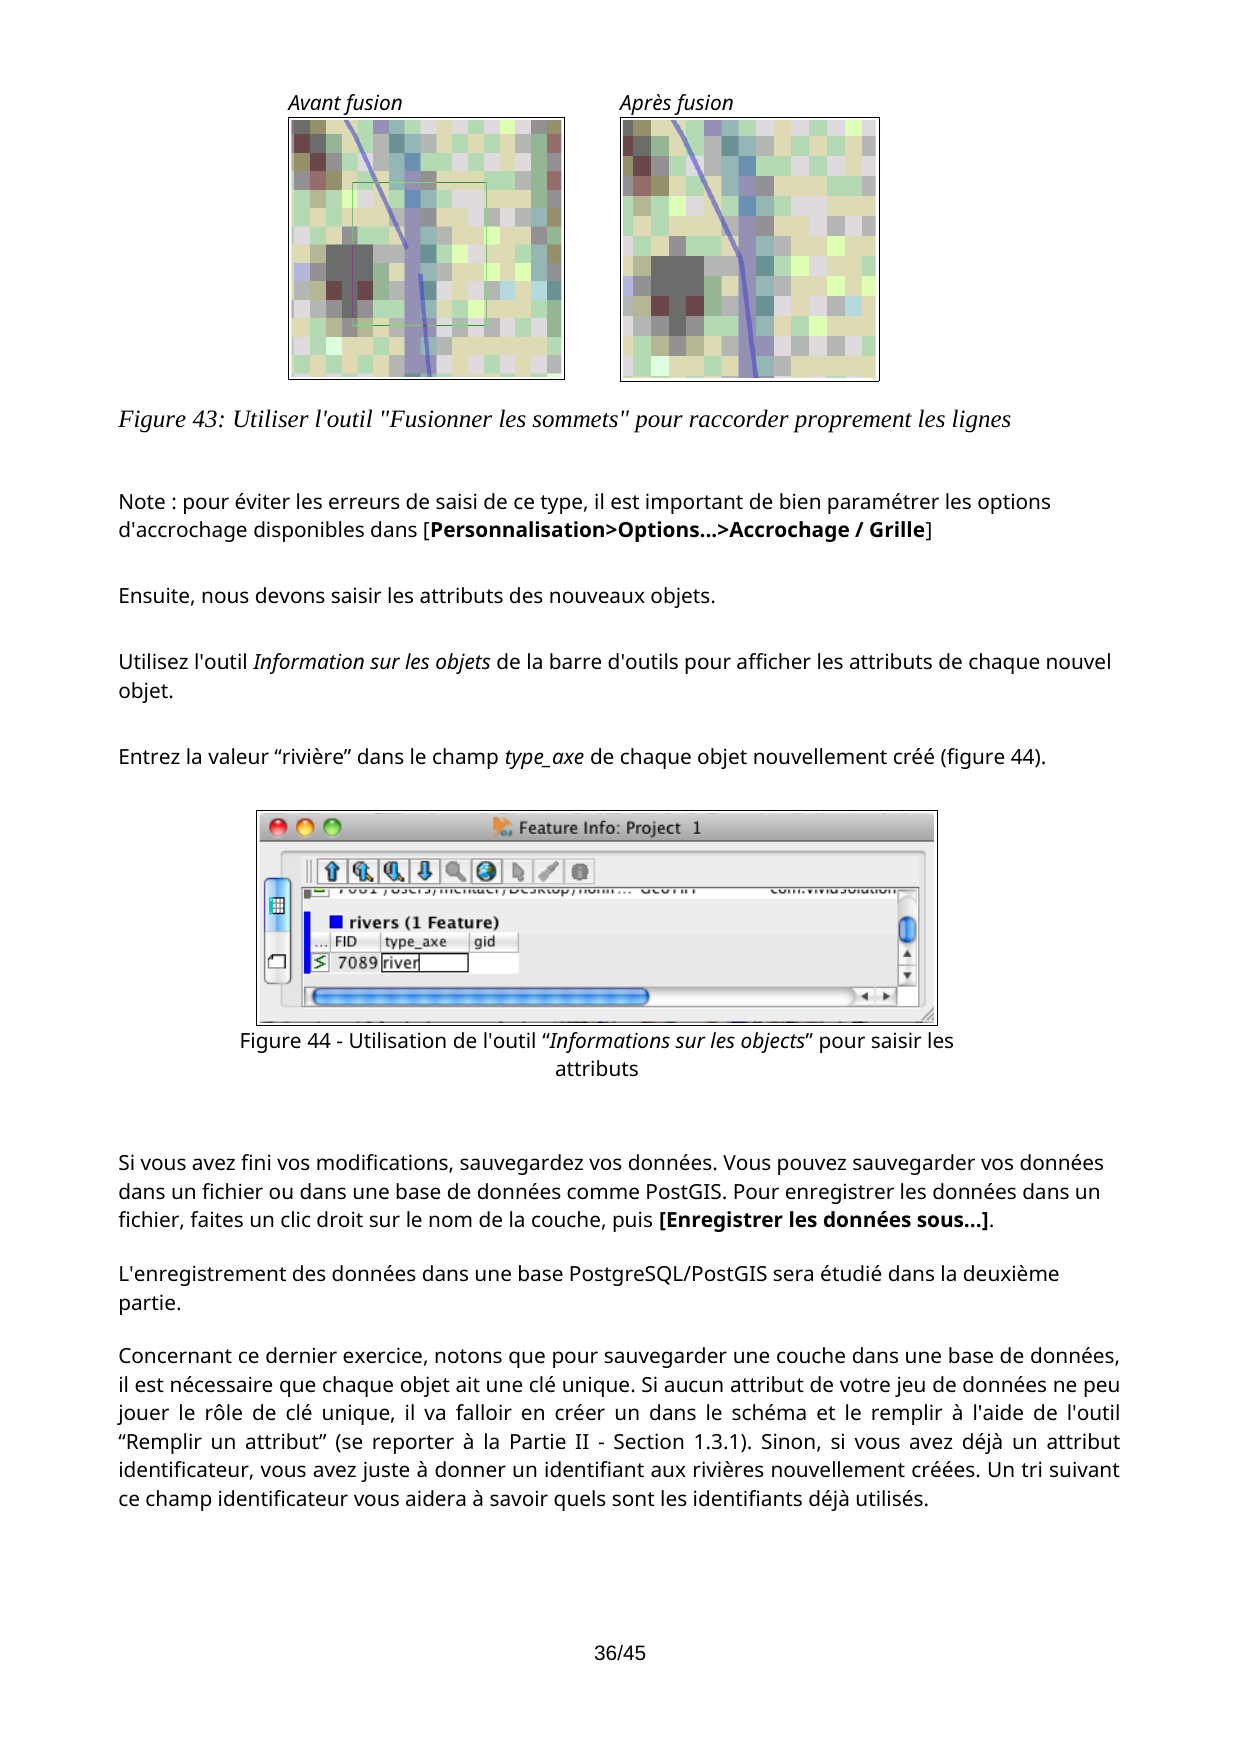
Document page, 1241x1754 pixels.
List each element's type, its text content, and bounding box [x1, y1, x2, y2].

text Si vous avez fini vos modifications, sauvegardez vos données. Vous pouvez sauvegarder vos données dans un fichier ou dans une base de données comme PostGIS. Pour enregistrer les données dans un fichier, faites un clic droit sur le nom de la couche, puis [Enregistrer les données sous...]. [118, 1148, 1122, 1234]
text Concernant ce dernier exercice, notons que pour sauvegarder une couche dans une base de données, il est nécessaire que chaque objet ait une clé unique. Si aucun attribut de votre jeu de données ne peu jouer le rôle de clé unique, il va falloir en créer un dans le schéma et le remplir à l'aide de l'outil “Remplir un attribut” (se reporter à la Partie II - Section 1.3.1). Sinon, si vous avez déjà un attribut identificateur, vous avez juste à donner un identifiant aux rivières nouvellement créées. Un tri suivant ce champ identificateur vous aidera à savoir quels sont les identifiants déjà utilisés. [118, 1342, 1122, 1512]
text [257, 811, 937, 1025]
table_header [938, 89, 1123, 381]
text Figure 43: Utiliser l'outil "Fusionner les sommets" pour raccorder proprement les lignes [118, 405, 1122, 433]
text L'enregistrement des données dans une base PostgreSQL/PostGIS sera étudié dans la deuxième partie. [118, 1259, 1122, 1316]
text Note : pour éviter les erreurs de saisi de ce type, il est important de bien paramétrer les options d'accrochage disponibles dans [Personnalisation>Options...>Accrochage / Grille] [118, 487, 1122, 544]
text Utilisez l'outil Information sur les objets de la barre d'outils pour afficher les attributs de chaque nouvel objet. [118, 647, 1122, 704]
text Entrez la valeur “rivière” dans le champ type_axe de chaque objet nouvellement créé (figure 44). [118, 742, 1122, 770]
text Ensuite, nous devons saisir les attributs des nouveaux objets. [118, 581, 1122, 610]
picture [622, 120, 876, 378]
picture [259, 813, 934, 1023]
table_header [118, 89, 288, 381]
table_header Avant fusion [288, 89, 620, 381]
text Figure 44 - Utilisation de l'outil “Informations sur les objects” pour saisir les attributs [202, 822, 992, 1083]
picture [291, 120, 562, 377]
table_header Après fusion [620, 89, 938, 381]
